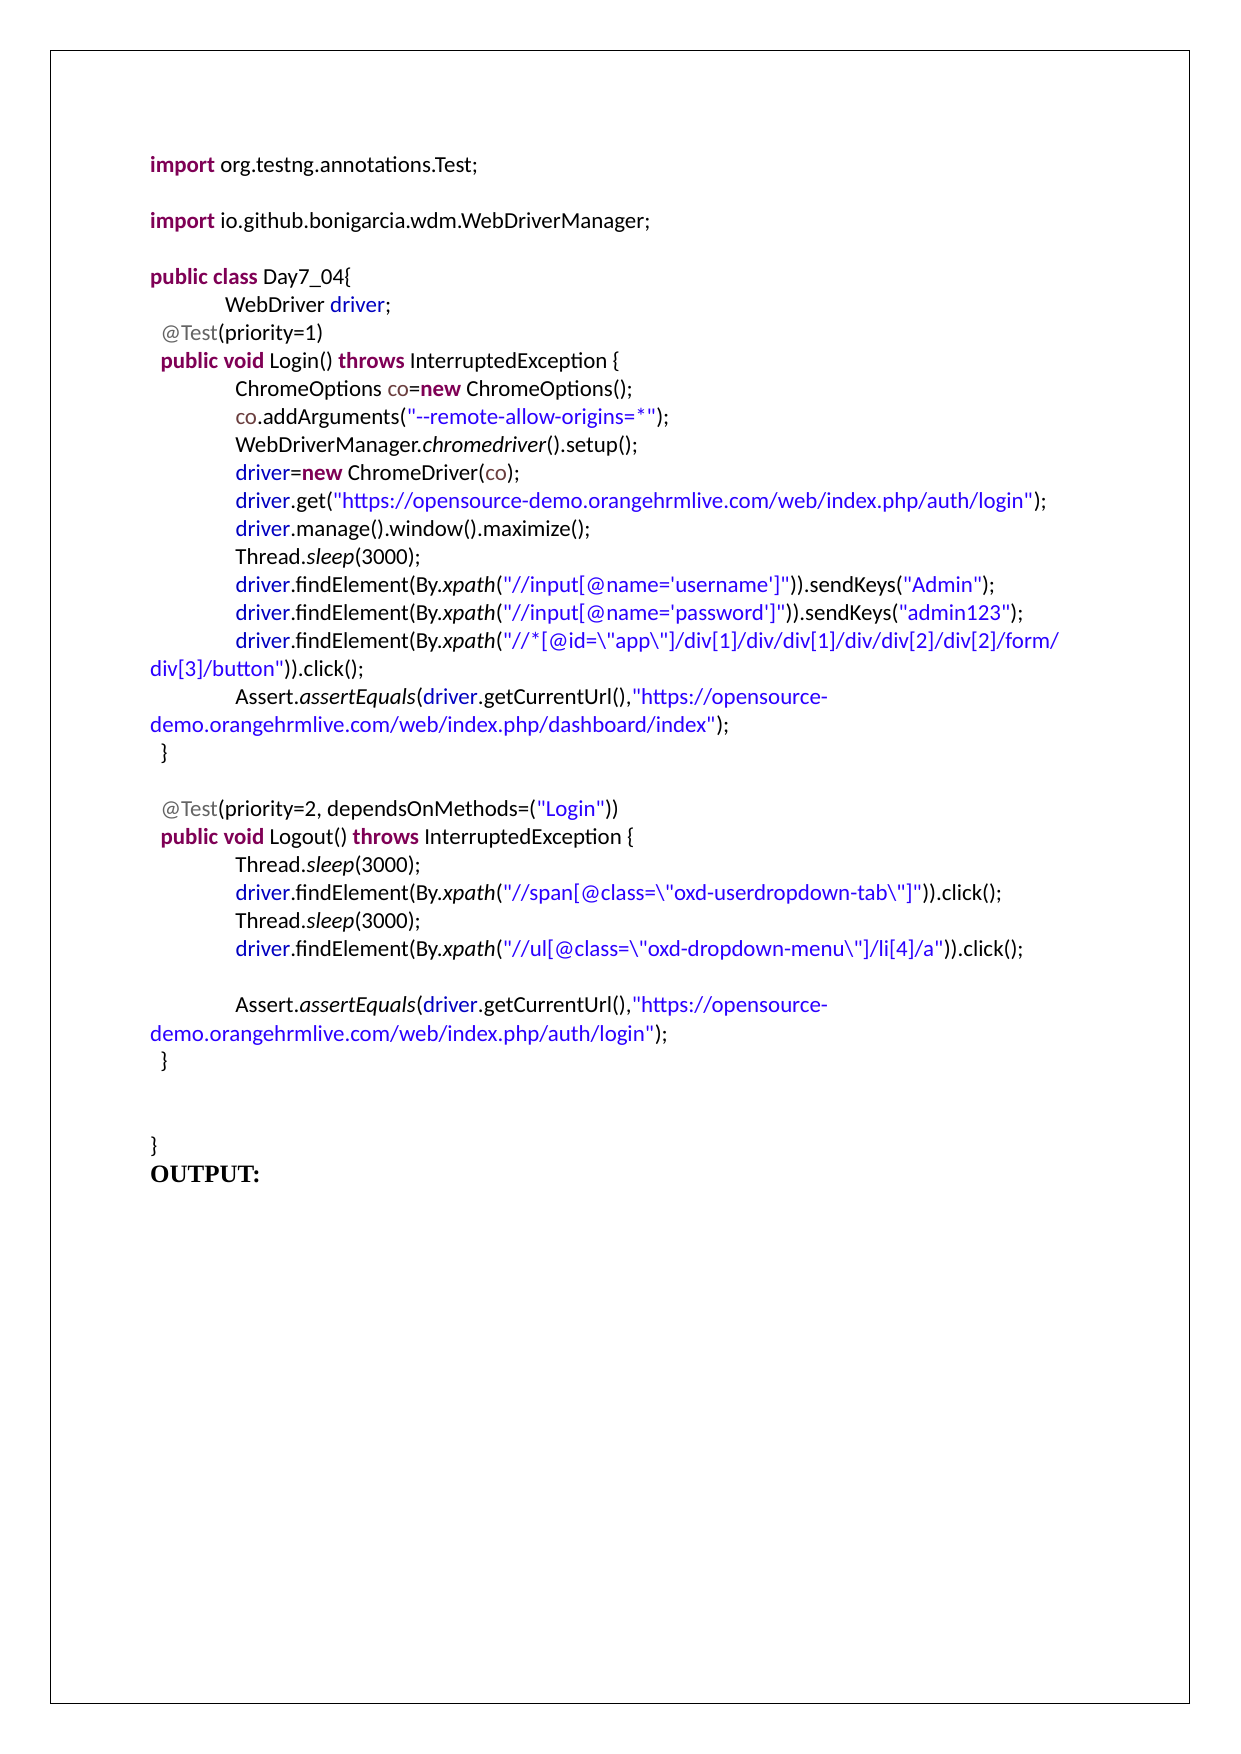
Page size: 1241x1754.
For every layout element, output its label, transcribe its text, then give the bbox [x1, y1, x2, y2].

text driver.findElement(By.xpath("//ul[@class=\"oxd-dropdown-menu\"]/li[4]/a")).click(); [150, 934, 1090, 963]
text co.addArguments("--remote-allow-origins=*"); [150, 402, 1090, 430]
text } [150, 1047, 1090, 1075]
text driver.manage().window().maximize(); [150, 514, 1090, 542]
text driver=new ChromeDriver(co); [150, 458, 1090, 486]
text public void Logout() throws InterruptedException { [150, 822, 1090, 851]
text driver.findElement(By.xpath("//input[@name='username']")).sendKeys("Admin"); [150, 570, 1090, 598]
text } [150, 738, 1090, 766]
text OUTPUT: [150, 1159, 1090, 1187]
text WebDriver driver; [150, 290, 1090, 318]
text Thread.sleep(3000); [150, 907, 1090, 934]
text driver.findElement(By.xpath("//span[@class=\"oxd-userdropdown-tab\"]")).click(); [150, 878, 1090, 907]
text Thread.sleep(3000); [150, 542, 1090, 570]
text driver.get("https://opensource-demo.orangehrmlive.com/web/index.php/auth/login"); [150, 486, 1090, 514]
text import org.testng.annotations.Test; [150, 150, 1090, 178]
text public void Login() throws InterruptedException { [150, 346, 1090, 374]
text @Test(priority=2, dependsOnMethods=("Login")) [150, 794, 1090, 822]
text Thread.sleep(3000); [150, 851, 1090, 878]
text @Test(priority=1) [150, 318, 1090, 346]
text import io.github.bonigarcia.wdm.WebDriverManager; [150, 206, 1090, 234]
text driver.findElement(By.xpath("//input[@name='password']")).sendKeys("admin123"); [150, 598, 1090, 626]
text WebDriverManager.chromedriver().setup(); [150, 430, 1090, 458]
text Assert.assertEquals(driver.getCurrentUrl(),"https://opensource-demo.orangehrmlive.com/web/index.php/auth/login"); [150, 991, 1090, 1047]
text public class Day7_04{ [150, 262, 1090, 290]
text ChromeOptions co=new ChromeOptions(); [150, 374, 1090, 402]
text driver.findElement(By.xpath("//*[@id=\"app\"]/div[1]/div/div[1]/div/div[2]/div[2]/form/div[3]/button")).click(); [150, 626, 1090, 682]
text Assert.assertEquals(driver.getCurrentUrl(),"https://opensource-demo.orangehrmlive.com/web/index.php/dashboard/index"); [150, 682, 1090, 738]
text } [150, 1131, 1090, 1159]
